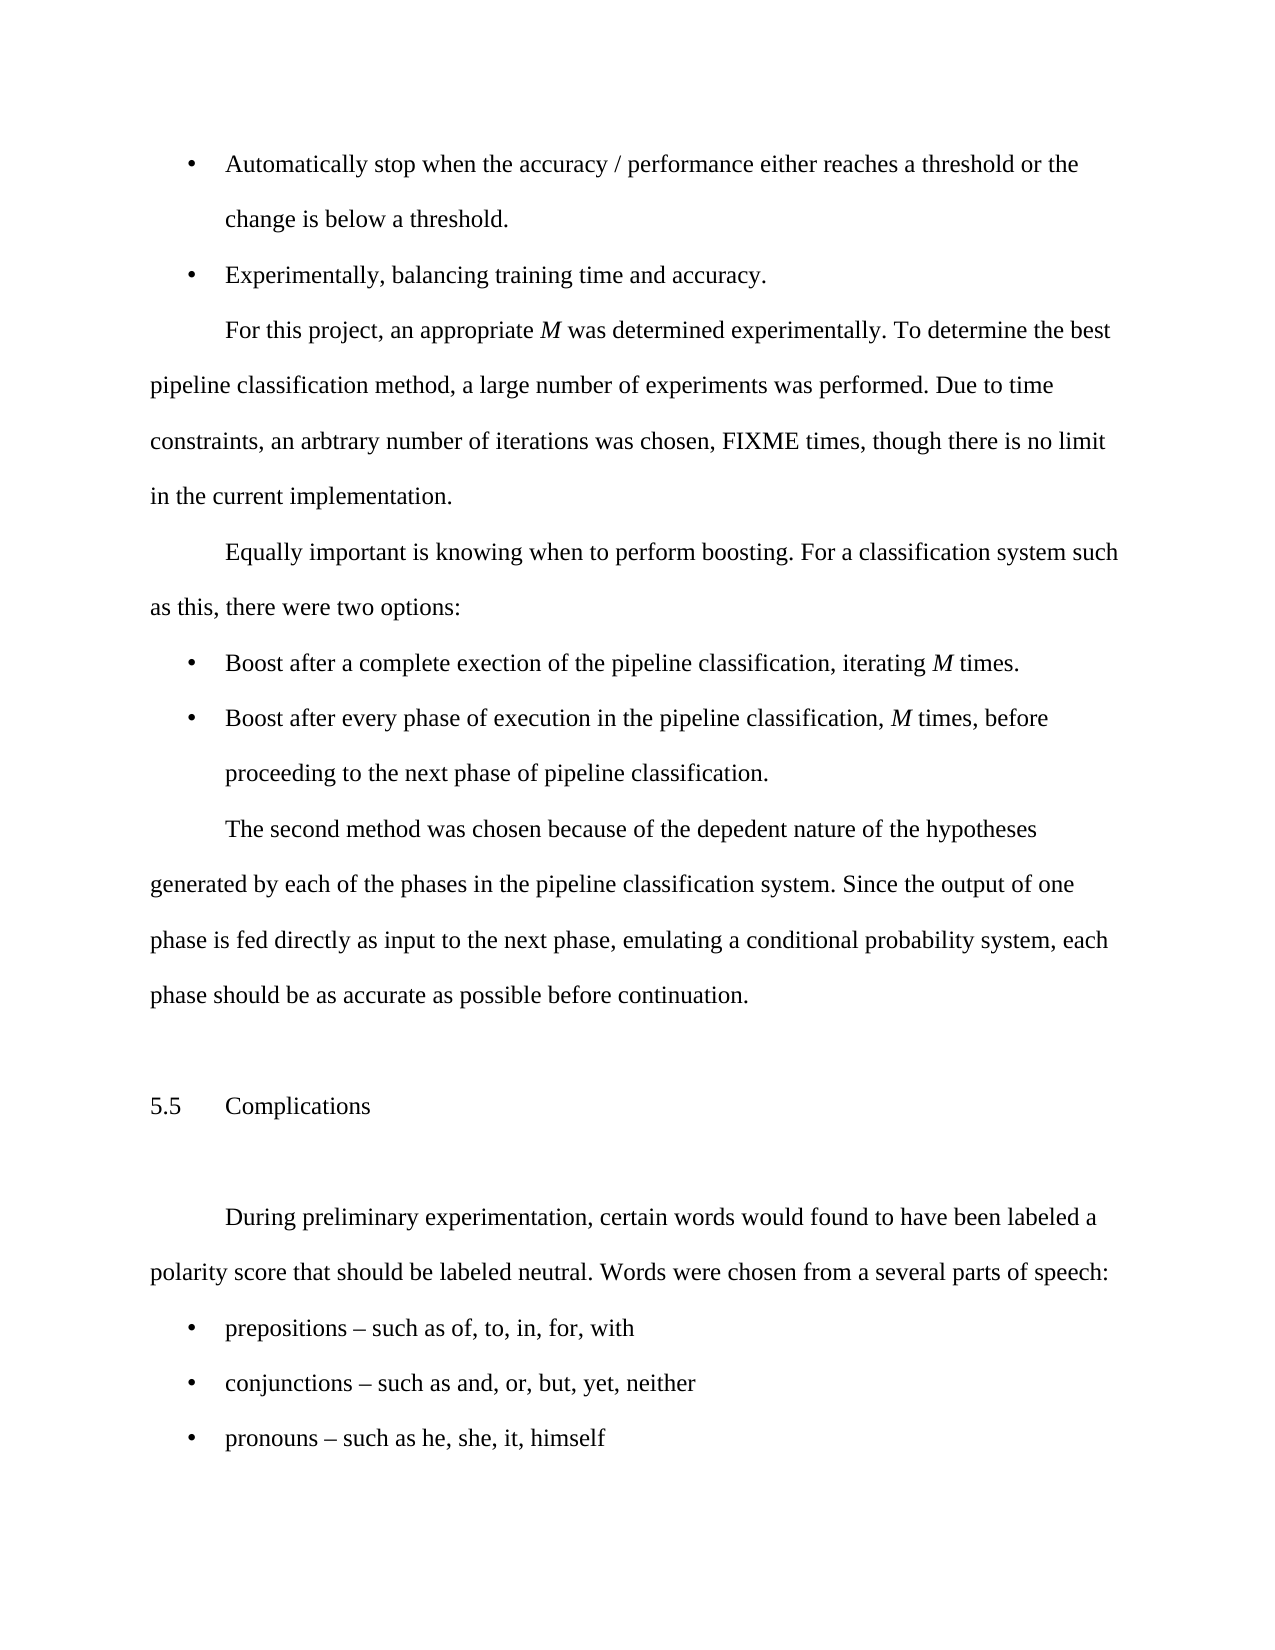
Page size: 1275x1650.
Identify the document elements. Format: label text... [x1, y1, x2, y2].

text For this project, an appropriate M was determined experimentally. To determine the best pipeline classification method, a large number of experiments was performed. Due to time constraints, an arbtrary number of iterations was chosen, FIXME times, though there is no limit in the current implementation. [150, 316, 1125, 510]
list prepositions – such as of, to, in, for, with [187, 1314, 1125, 1341]
list Automatically stop when the accuracy / performance either reaches a threshold or the change is below a threshold. [187, 150, 1125, 233]
text The second method was chosen because of the depedent nature of the hypotheses generated by each of the phases in the pipeline classification system. Since the output of one phase is fed directly as input to the next phase, emulating a conditional probability system, each phase should be as accurate as possible before continuation. [150, 815, 1125, 1009]
list pronouns – such as he, she, it, himself [187, 1424, 1125, 1452]
text 5.5 Complications [150, 1092, 1125, 1120]
list Boost after a complete exection of the pipeline classification, iterating M times. [187, 649, 1125, 676]
list Experimentally, balancing training time and accuracy. [187, 261, 1125, 288]
list conjunctions – such as and, or, but, yet, neither [187, 1369, 1125, 1397]
list Boost after every phase of execution in the pipeline classification, M times, before proceeding to the next phase of pipeline classification. [187, 704, 1125, 787]
text During preliminary experimentation, certain words would found to have been labeled a polarity score that should be labeled neutral. Words were chosen from a several parts of speech: [150, 1203, 1125, 1286]
text Equally important is knowing when to perform boosting. For a classification system such as this, there were two options: [150, 538, 1125, 621]
